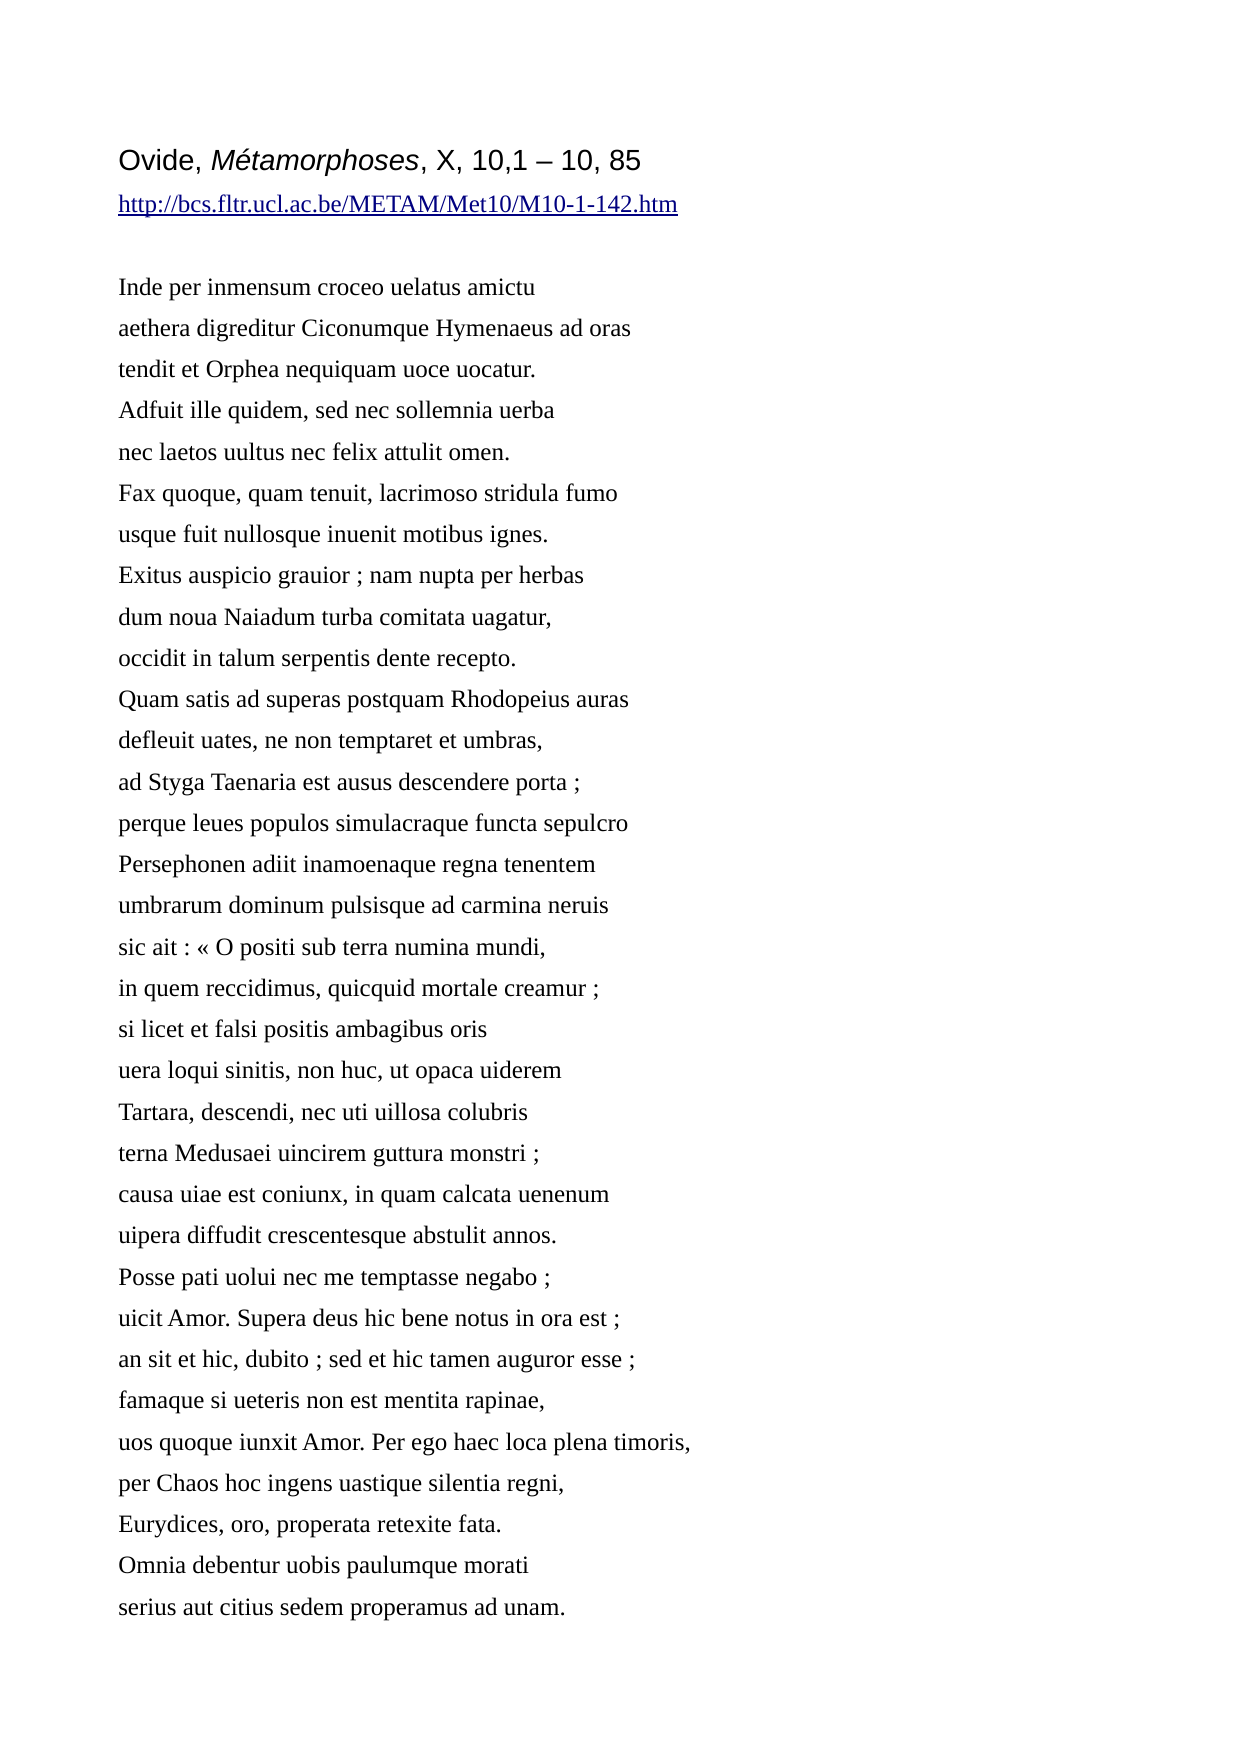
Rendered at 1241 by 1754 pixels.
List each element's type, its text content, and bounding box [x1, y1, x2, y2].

text Persephonen adiit inamoenaque regna tenentem [118, 849, 1122, 878]
text Tartara, descendi, nec uti uillosa colubris [118, 1097, 1122, 1125]
text http://bcs.fltr.ucl.ac.be/METAM/Met10/M10-1-142.htm [118, 189, 1122, 218]
text an sit et hic, dubito ; sed et hic tamen auguror esse ; [118, 1344, 1122, 1373]
text usque fuit nullosque inuenit motibus ignes. [118, 519, 1122, 548]
text terna Medusaei uincirem guttura monstri ; [118, 1138, 1122, 1167]
text Adfuit ille quidem, sed nec sollemnia uerba [118, 395, 1122, 424]
text occidit in talum serpentis dente recepto. [118, 643, 1122, 672]
text defleuit uates, ne non temptaret et umbras, [118, 725, 1122, 754]
text sic ait : « O positi sub terra numina mundi, [118, 932, 1122, 960]
text per Chaos hoc ingens uastique silentia regni, [118, 1468, 1122, 1497]
text aethera digreditur Ciconumque Hymenaeus ad oras [118, 313, 1122, 342]
text uipera diffudit crescentesque abstulit annos. [118, 1220, 1122, 1249]
text in quem reccidimus, quicquid mortale creamur ; [118, 973, 1122, 1002]
text umbrarum dominum pulsisque ad carmina neruis [118, 890, 1122, 919]
text Eurydices, oro, properata retexite fata. [118, 1509, 1122, 1538]
text uicit Amor. Supera deus hic bene notus in ora est ; [118, 1303, 1122, 1332]
text Posse pati uolui nec me temptasse negabo ; [118, 1262, 1122, 1290]
text Fax quoque, quam tenuit, lacrimoso stridula fumo [118, 478, 1122, 507]
text Quam satis ad superas postquam Rhodopeius auras [118, 684, 1122, 713]
text perque leues populos simulacraque functa sepulcro [118, 808, 1122, 837]
text causa uiae est coniunx, in quam calcata uenenum [118, 1179, 1122, 1208]
text uos quoque iunxit Amor. Per ego haec loca plena timoris, [118, 1427, 1122, 1455]
text si licet et falsi positis ambagibus oris [118, 1014, 1122, 1043]
text Exitus auspicio grauior ; nam nupta per herbas [118, 560, 1122, 589]
text Inde per inmensum croceo uelatus amictu [118, 272, 1122, 300]
text Omnia debentur uobis paulumque morati [118, 1550, 1122, 1579]
text ad Styga Taenaria est ausus descendere porta ; [118, 767, 1122, 795]
text serius aut citius sedem properamus ad unam. [118, 1592, 1122, 1620]
subtitle Ovide, Métamorphoses, X, 10,1 – 10, 85 [118, 143, 1122, 177]
text nec laetos uultus nec felix attulit omen. [118, 437, 1122, 465]
text dum noua Naiadum turba comitata uagatur, [118, 602, 1122, 630]
text uera loqui sinitis, non huc, ut opaca uiderem [118, 1055, 1122, 1084]
text famaque si ueteris non est mentita rapinae, [118, 1385, 1122, 1414]
text tendit et Orphea nequiquam uoce uocatur. [118, 354, 1122, 383]
